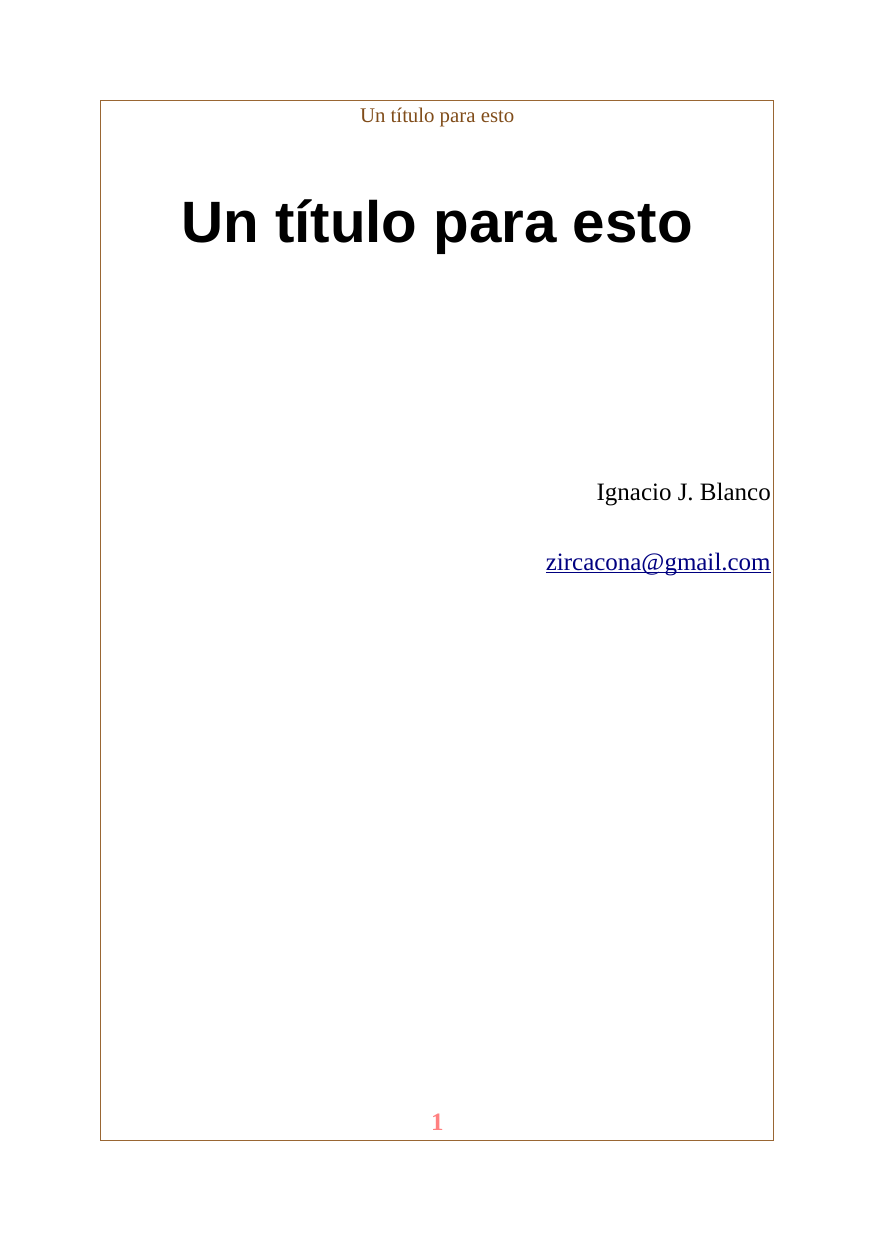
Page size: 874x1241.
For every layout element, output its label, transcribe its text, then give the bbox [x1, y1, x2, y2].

text zircacona@gmail.com [103, 547, 771, 576]
text Ignacio J. Blanco [103, 477, 771, 506]
subtitle Un título para esto [103, 187, 771, 254]
